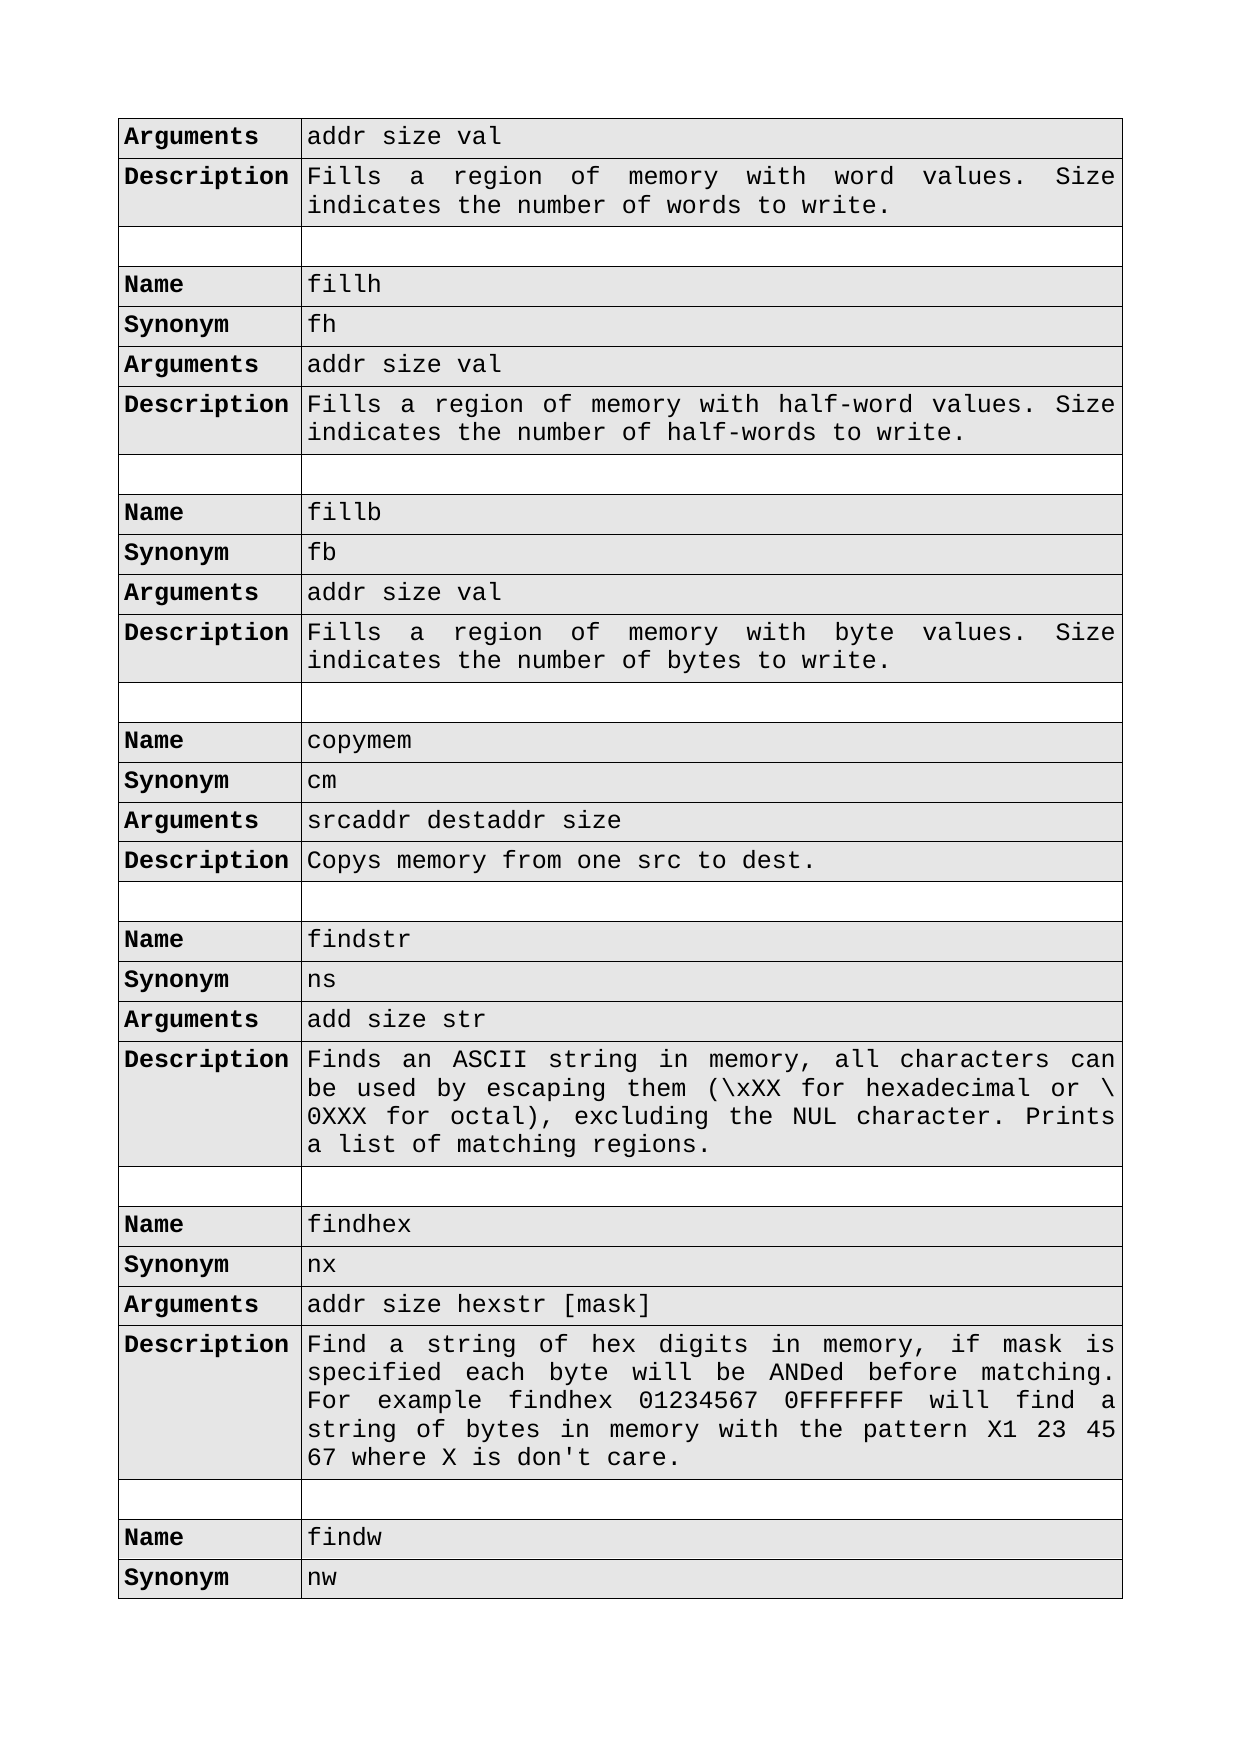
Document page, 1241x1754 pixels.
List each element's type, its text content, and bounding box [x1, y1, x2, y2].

table_cell [119, 882, 301, 921]
table_cell nx [302, 1247, 1122, 1286]
table_cell Name [119, 495, 301, 534]
table_cell findw [302, 1520, 1122, 1558]
table_cell Fills a region of memory with word values. Size indicates the number of words to write. [302, 159, 1122, 226]
table_cell [119, 1480, 301, 1518]
table_cell Name [119, 1520, 301, 1558]
table_cell Synonym [119, 307, 301, 346]
table_cell [119, 455, 301, 494]
table_cell fb [302, 535, 1122, 574]
table_cell [302, 1167, 1122, 1206]
table_cell Synonym [119, 962, 301, 1001]
table_cell ns [302, 962, 1122, 1001]
table_cell Name [119, 267, 301, 306]
table_cell Finds an ASCII string in memory, all characters can be used by escaping them (\xXX for hexadecimal or \0XXX for octal), excluding the NUL character. Prints a list of matching regions. [302, 1042, 1122, 1166]
table_cell copymem [302, 723, 1122, 762]
table_cell [302, 1480, 1122, 1518]
table_cell [302, 227, 1122, 266]
table_cell cm [302, 763, 1122, 802]
table_cell Name [119, 922, 301, 961]
table_cell Synonym [119, 1247, 301, 1286]
table_cell Arguments [119, 119, 301, 158]
table_cell Arguments [119, 347, 301, 386]
table_cell Description [119, 1326, 301, 1479]
table_cell addr size val [302, 119, 1122, 158]
table_cell nw [302, 1560, 1122, 1598]
table_cell Arguments [119, 1002, 301, 1041]
table_cell Synonym [119, 1560, 301, 1598]
table_cell Name [119, 723, 301, 762]
table_cell fh [302, 307, 1122, 346]
table_cell addr size val [302, 347, 1122, 386]
table_cell Fills a region of memory with byte values. Size indicates the number of bytes to write. [302, 615, 1122, 682]
table_cell fillh [302, 267, 1122, 306]
table_cell findhex [302, 1207, 1122, 1246]
table_cell addr size val [302, 575, 1122, 614]
table_cell Copys memory from one src to dest. [302, 842, 1122, 881]
table_cell Synonym [119, 763, 301, 802]
table_cell Fills a region of memory with half-word values. Size indicates the number of half-words to write. [302, 387, 1122, 454]
table_cell [302, 455, 1122, 494]
table_cell [119, 1167, 301, 1206]
table_cell Arguments [119, 575, 301, 614]
table_cell Description [119, 159, 301, 226]
table_cell Description [119, 842, 301, 881]
table_cell Synonym [119, 535, 301, 574]
table_cell srcaddr destaddr size [302, 803, 1122, 841]
table_cell [302, 683, 1122, 722]
table_cell Find a string of hex digits in memory, if mask is specified each byte will be ANDed before matching. For example findhex 01234567 0FFFFFFF will find a string of bytes in memory with the pattern X1 23 45 67 where X is don't care. [302, 1326, 1122, 1479]
table_cell add size str [302, 1002, 1122, 1041]
table_cell Arguments [119, 803, 301, 841]
table_cell [119, 227, 301, 266]
table_cell Description [119, 387, 301, 454]
table_cell Name [119, 1207, 301, 1246]
table_cell Description [119, 615, 301, 682]
table_cell fillb [302, 495, 1122, 534]
table_cell Description [119, 1042, 301, 1166]
table_cell addr size hexstr [mask] [302, 1287, 1122, 1325]
table_cell Arguments [119, 1287, 301, 1325]
table_cell [119, 683, 301, 722]
table_cell findstr [302, 922, 1122, 961]
table_cell [302, 882, 1122, 921]
